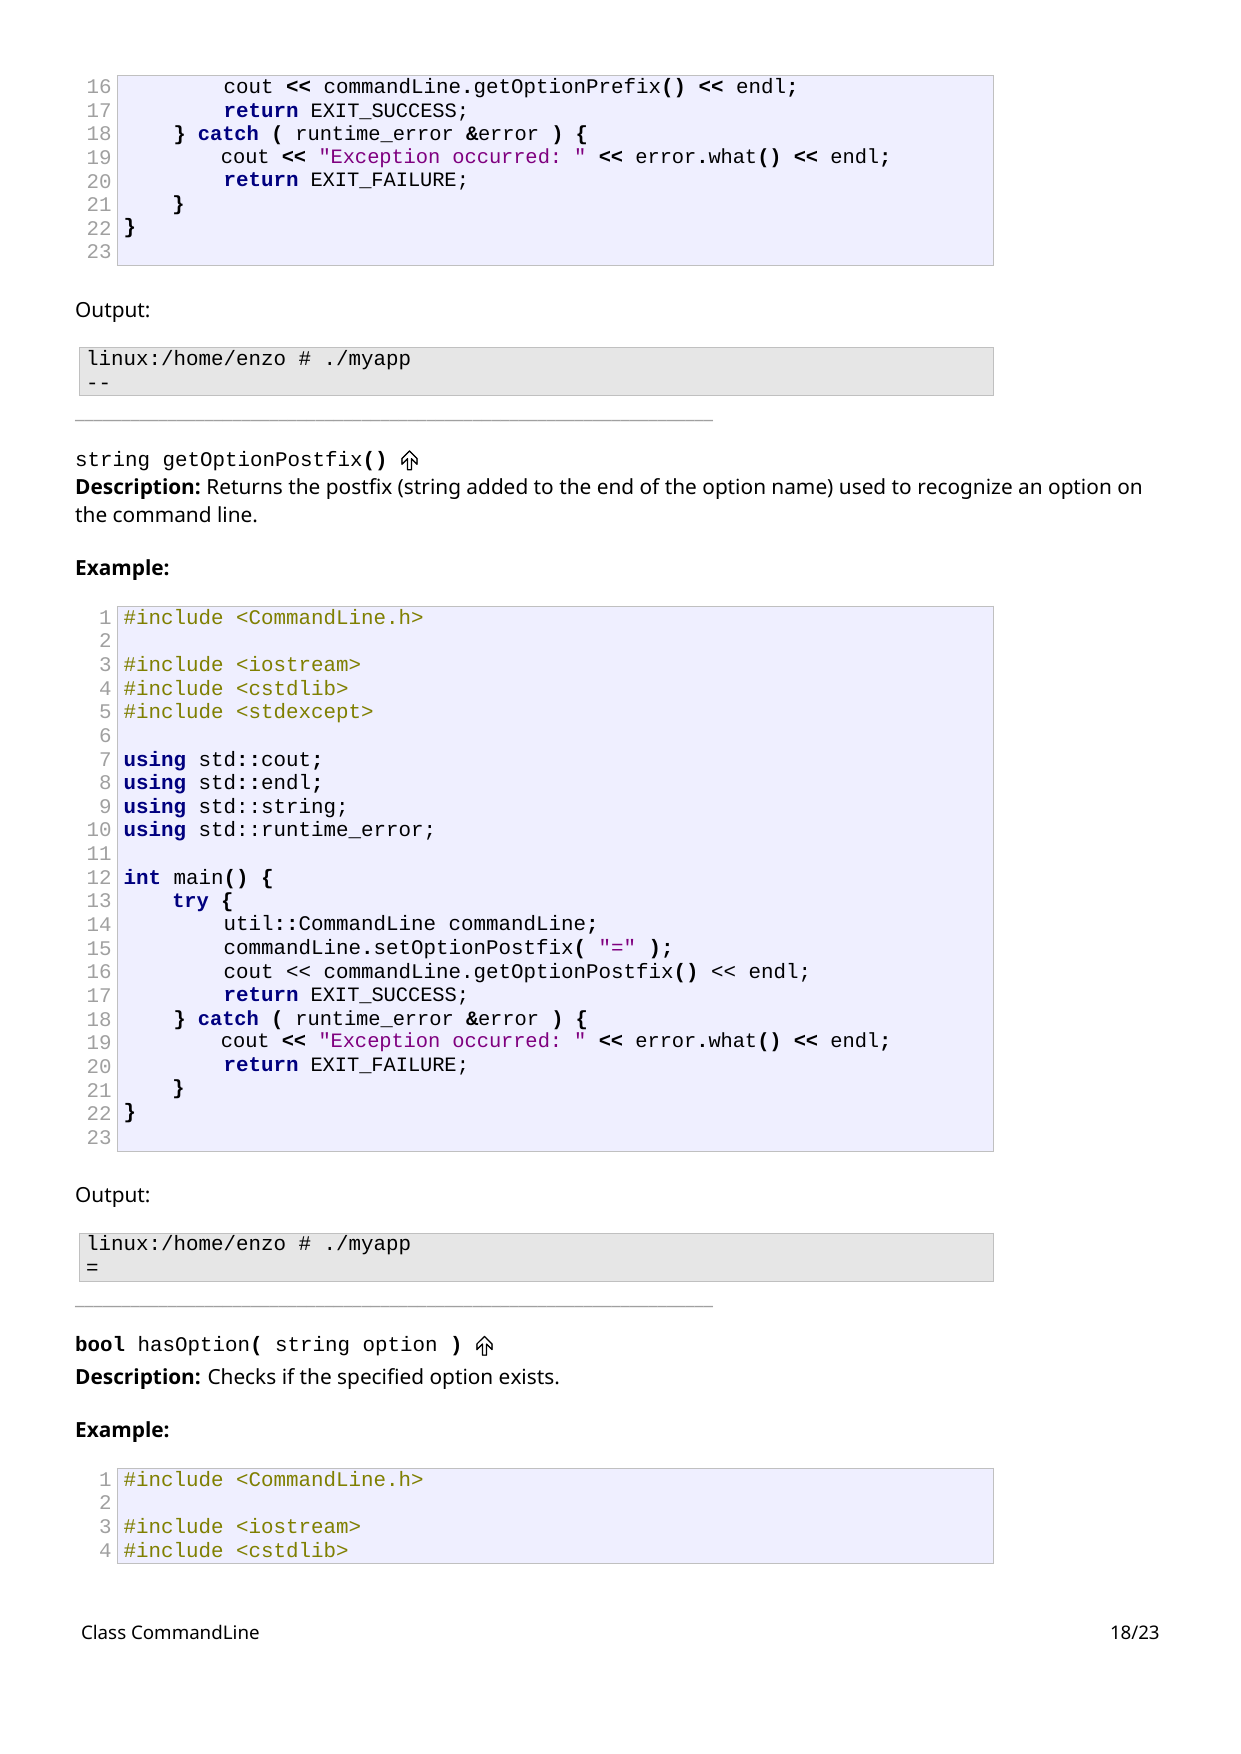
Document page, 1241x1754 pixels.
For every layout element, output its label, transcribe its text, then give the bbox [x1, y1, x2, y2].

text _____________________________________________________________________ [75, 1282, 1165, 1310]
text Example: [75, 1415, 1165, 1468]
text Output: [75, 295, 1165, 323]
text Description: Returns the postfix (string added to the end of the option name) used to recognize an option on the command line. [75, 472, 1165, 553]
table_header 1 2 3 4 5 6 7 8 9 10 11 12 13 14 15 16 17 18 19 20 21 22 23 [80, 606, 117, 1151]
table_header linux:/home/enzo # ./myapp = [80, 1234, 993, 1281]
table_header #include <CommandLine.h> #include <iostream> #include <cstdlib> #include <stdexcept> using std::cout; using std::endl; using std::string; using std::runtime_error; int main() { try { util::CommandLine commandLine; commandLine.setOptionPostfix( "=" ); cout << commandLine.getOptionPostfix() << endl; return EXIT_SUCCESS; } catch ( runtime_error &error ) { cout << "Exception occurred: " << error.what() << endl; return EXIT_FAILURE; } } [118, 607, 993, 1151]
table_header #include <CommandLine.h> #include <iostream> #include <cstdlib> [118, 1469, 993, 1563]
text bool hasOption( string option )  Description: Checks if the specified option exists. [75, 1310, 1165, 1392]
table_header cout << commandLine.getOptionPrefix() << endl; return EXIT_SUCCESS; } catch ( runtime_error &error ) { cout << "Exception occurred: " << error.what() << endl; return EXIT_FAILURE; } } [118, 76, 993, 265]
text string getOptionPostfix()  [75, 425, 1165, 472]
text Example: [75, 553, 1165, 606]
table_header 16 17 18 19 20 21 22 23 [80, 75, 117, 265]
text Output: [75, 1180, 1165, 1209]
text _____________________________________________________________________ [75, 396, 1165, 425]
table_header 1 2 3 4 [80, 1468, 117, 1563]
table_header linux:/home/enzo # ./myapp -- [80, 348, 993, 395]
